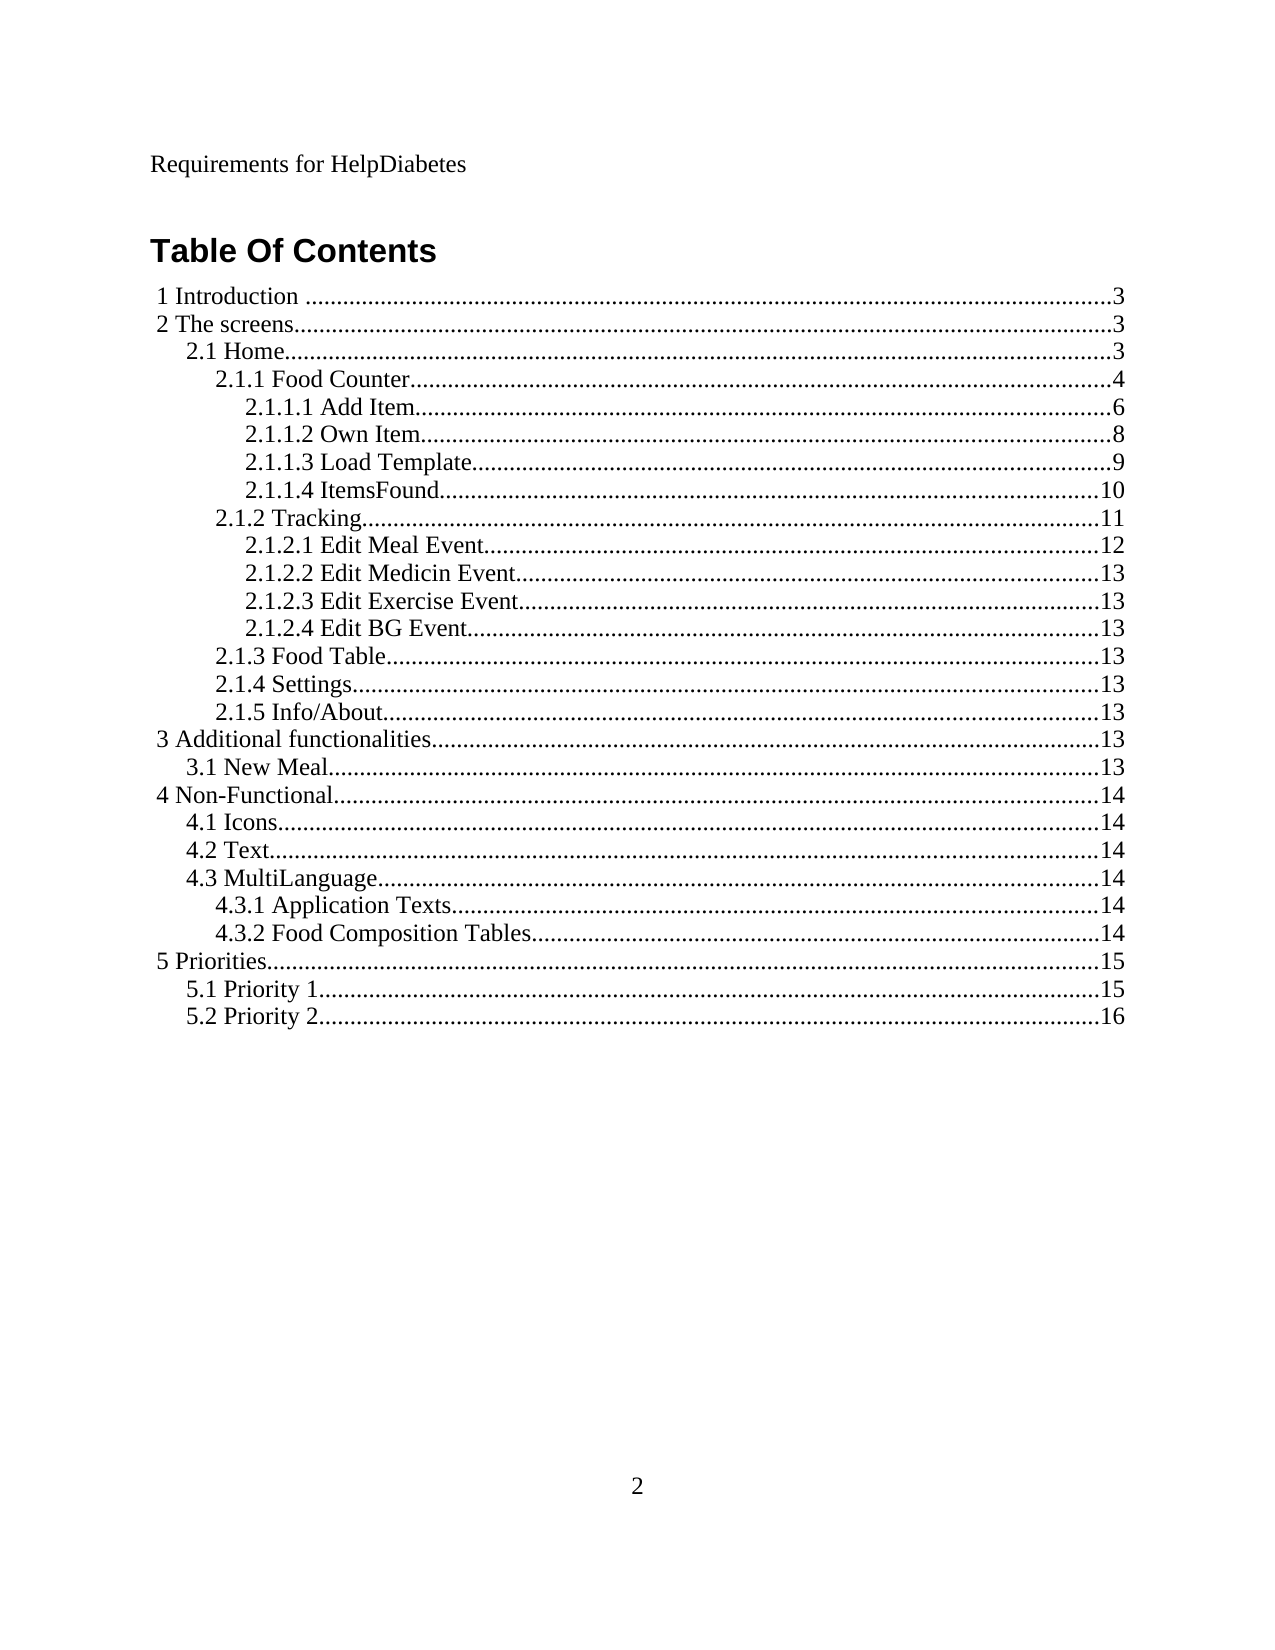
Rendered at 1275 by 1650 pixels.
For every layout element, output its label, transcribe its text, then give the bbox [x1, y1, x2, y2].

text 3.1 New Meal 13 [179, 753, 1125, 781]
text 2.1.1.3 Load Template 9 [238, 448, 1125, 476]
text 4.1 Icons 14 [179, 808, 1125, 836]
text 4.3.1 Application Texts 14 [209, 892, 1125, 919]
text 2.1.5 Info/About 13 [209, 698, 1125, 725]
text 2.1.2.1 Edit Meal Event 12 [238, 531, 1125, 559]
text 4.2 Text 14 [179, 836, 1125, 864]
text 2.1.1.4 ItemsFound 10 [238, 476, 1125, 504]
text 4 Non-Functional 14 [150, 781, 1125, 808]
subtitle Table Of Contents [150, 232, 1125, 269]
text 2.1.4 Settings 13 [209, 670, 1125, 698]
text 2.1.1.1 Add Item 6 [238, 393, 1125, 421]
text 2.1.2 Tracking 11 [209, 504, 1125, 531]
text 1 Introduction 3 [150, 282, 1125, 310]
text 3 Additional functionalities 13 [150, 725, 1125, 753]
text 2.1.2.2 Edit Medicin Event 13 [238, 559, 1125, 587]
text 5 Priorities 15 [150, 947, 1125, 975]
text 2.1.3 Food Table 13 [209, 642, 1125, 670]
text 2.1.1 Food Counter 4 [209, 365, 1125, 393]
text 4.3.2 Food Composition Tables 14 [209, 919, 1125, 947]
text 2 The screens 3 [150, 310, 1125, 337]
text 2.1.1.2 Own Item 8 [238, 421, 1125, 448]
text 2.1 Home 3 [179, 337, 1125, 365]
text 2.1.2.3 Edit Exercise Event 13 [238, 587, 1125, 614]
text 5.1 Priority 1 15 [179, 975, 1125, 1002]
text 2.1.2.4 Edit BG Event 13 [238, 614, 1125, 642]
text 5.2 Priority 2 16 [179, 1002, 1125, 1030]
text 4.3 MultiLanguage 14 [179, 864, 1125, 892]
